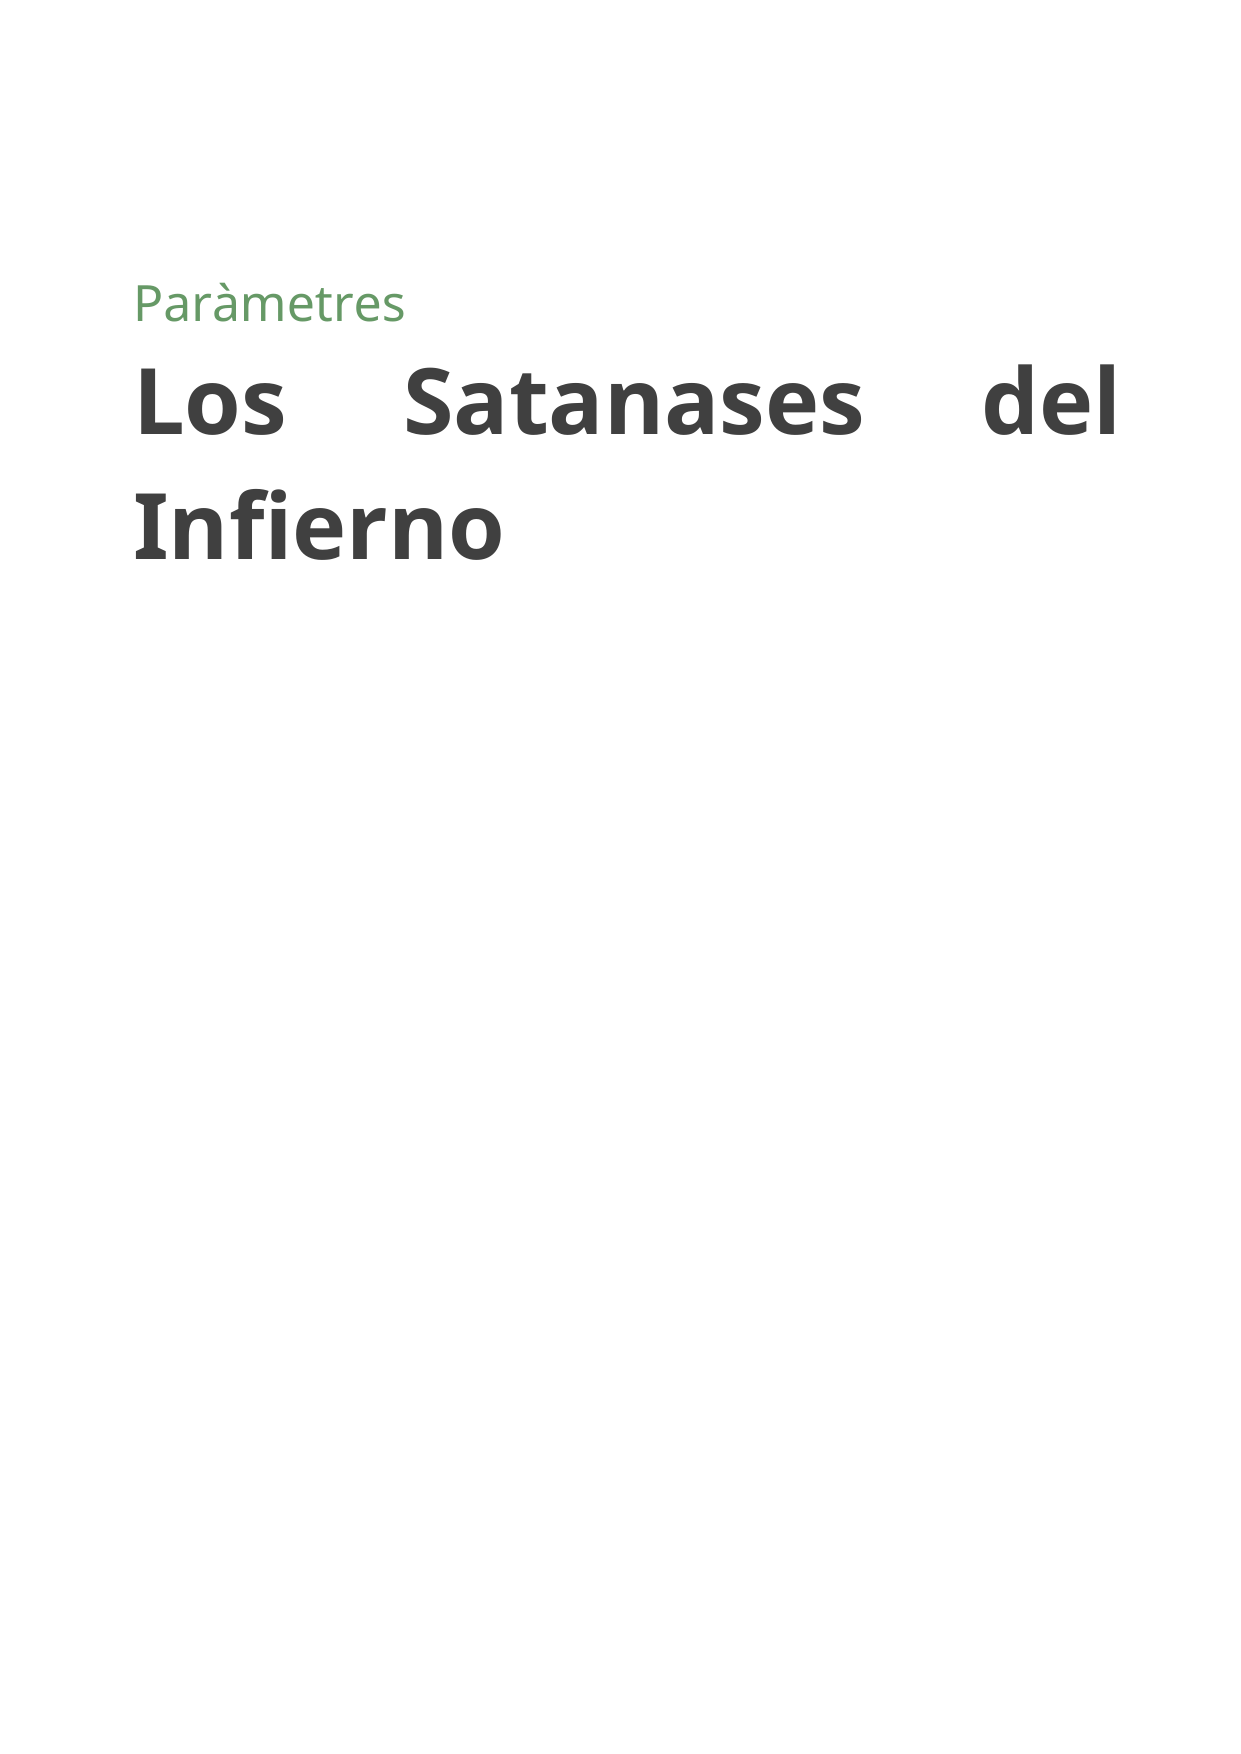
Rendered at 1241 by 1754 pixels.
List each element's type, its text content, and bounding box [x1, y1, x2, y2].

text Paràmetres Los Satanases del Infierno [133, 268, 1122, 586]
